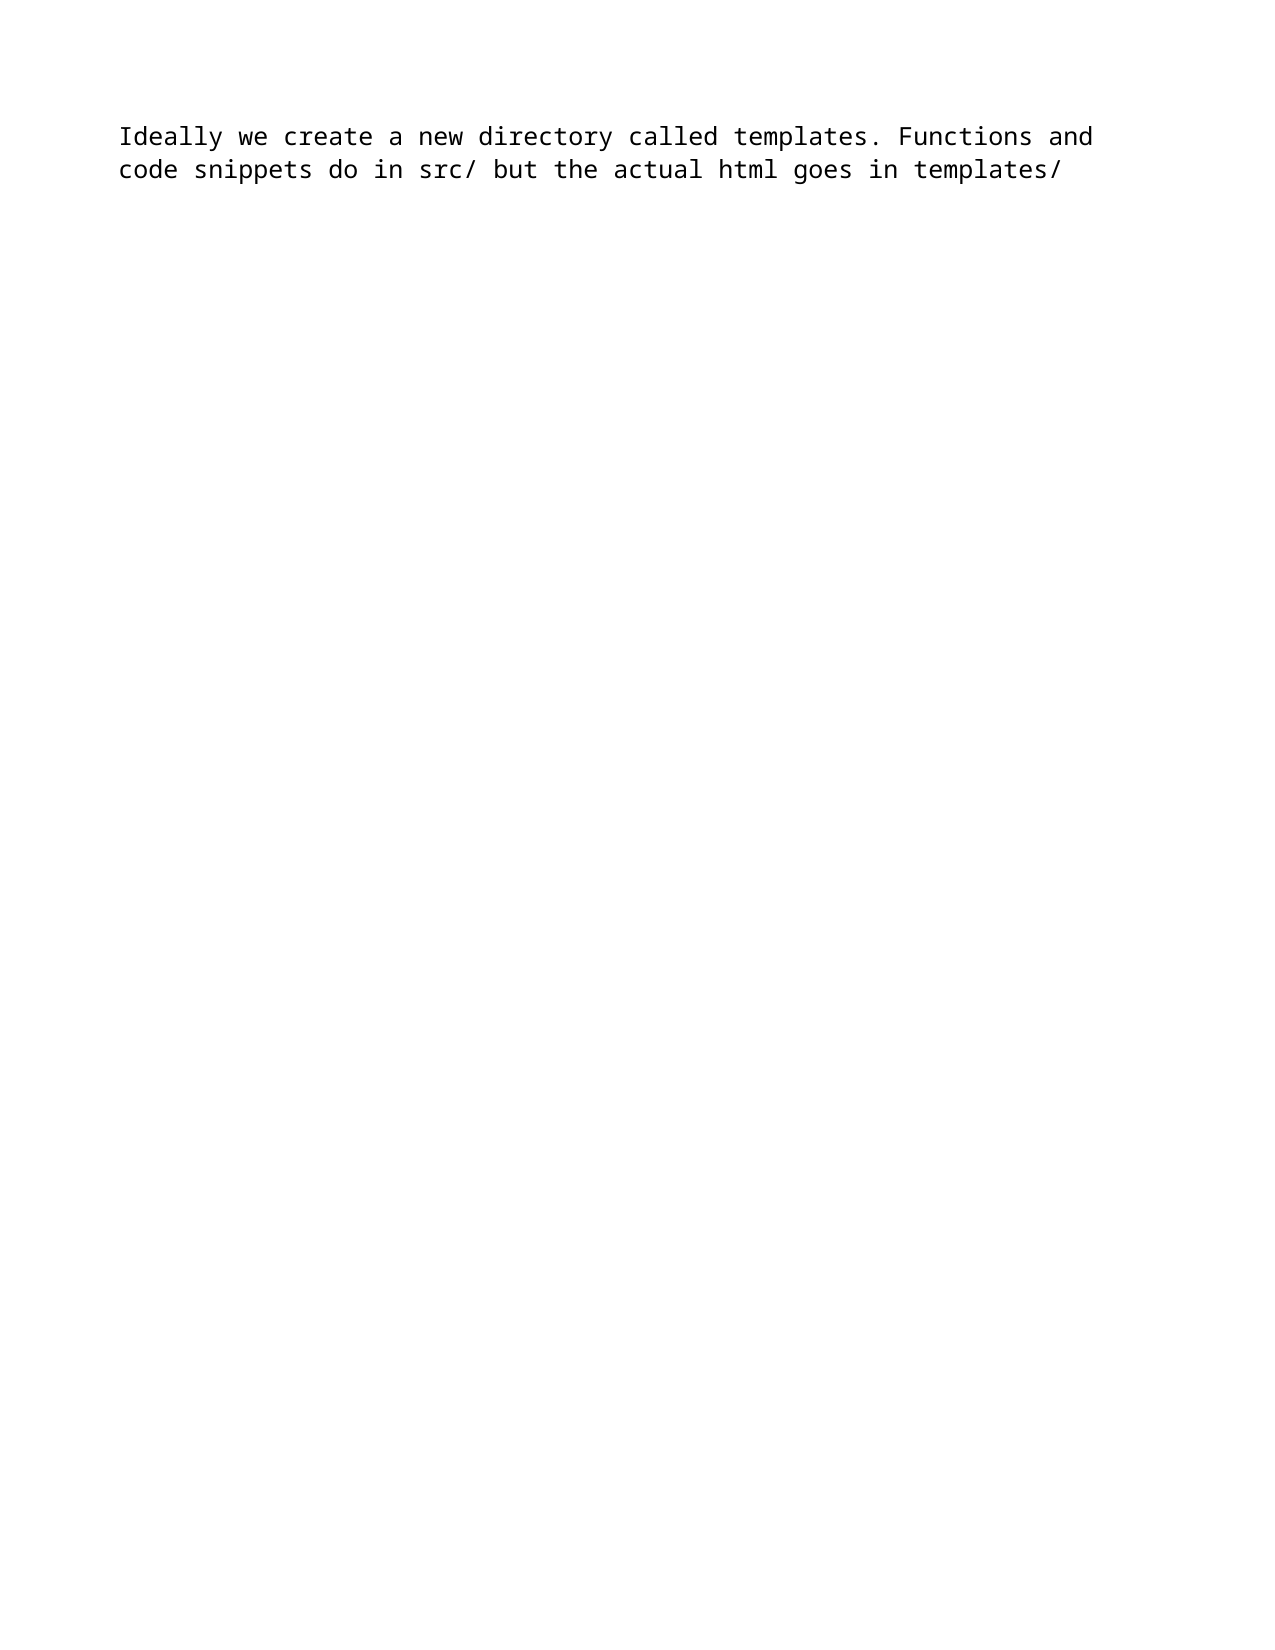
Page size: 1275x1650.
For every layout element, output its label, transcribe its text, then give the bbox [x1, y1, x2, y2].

text Ideally we create a new directory called templates. Functions and code snippets do in src/ but the actual html goes in templates/ [118, 118, 1157, 186]
